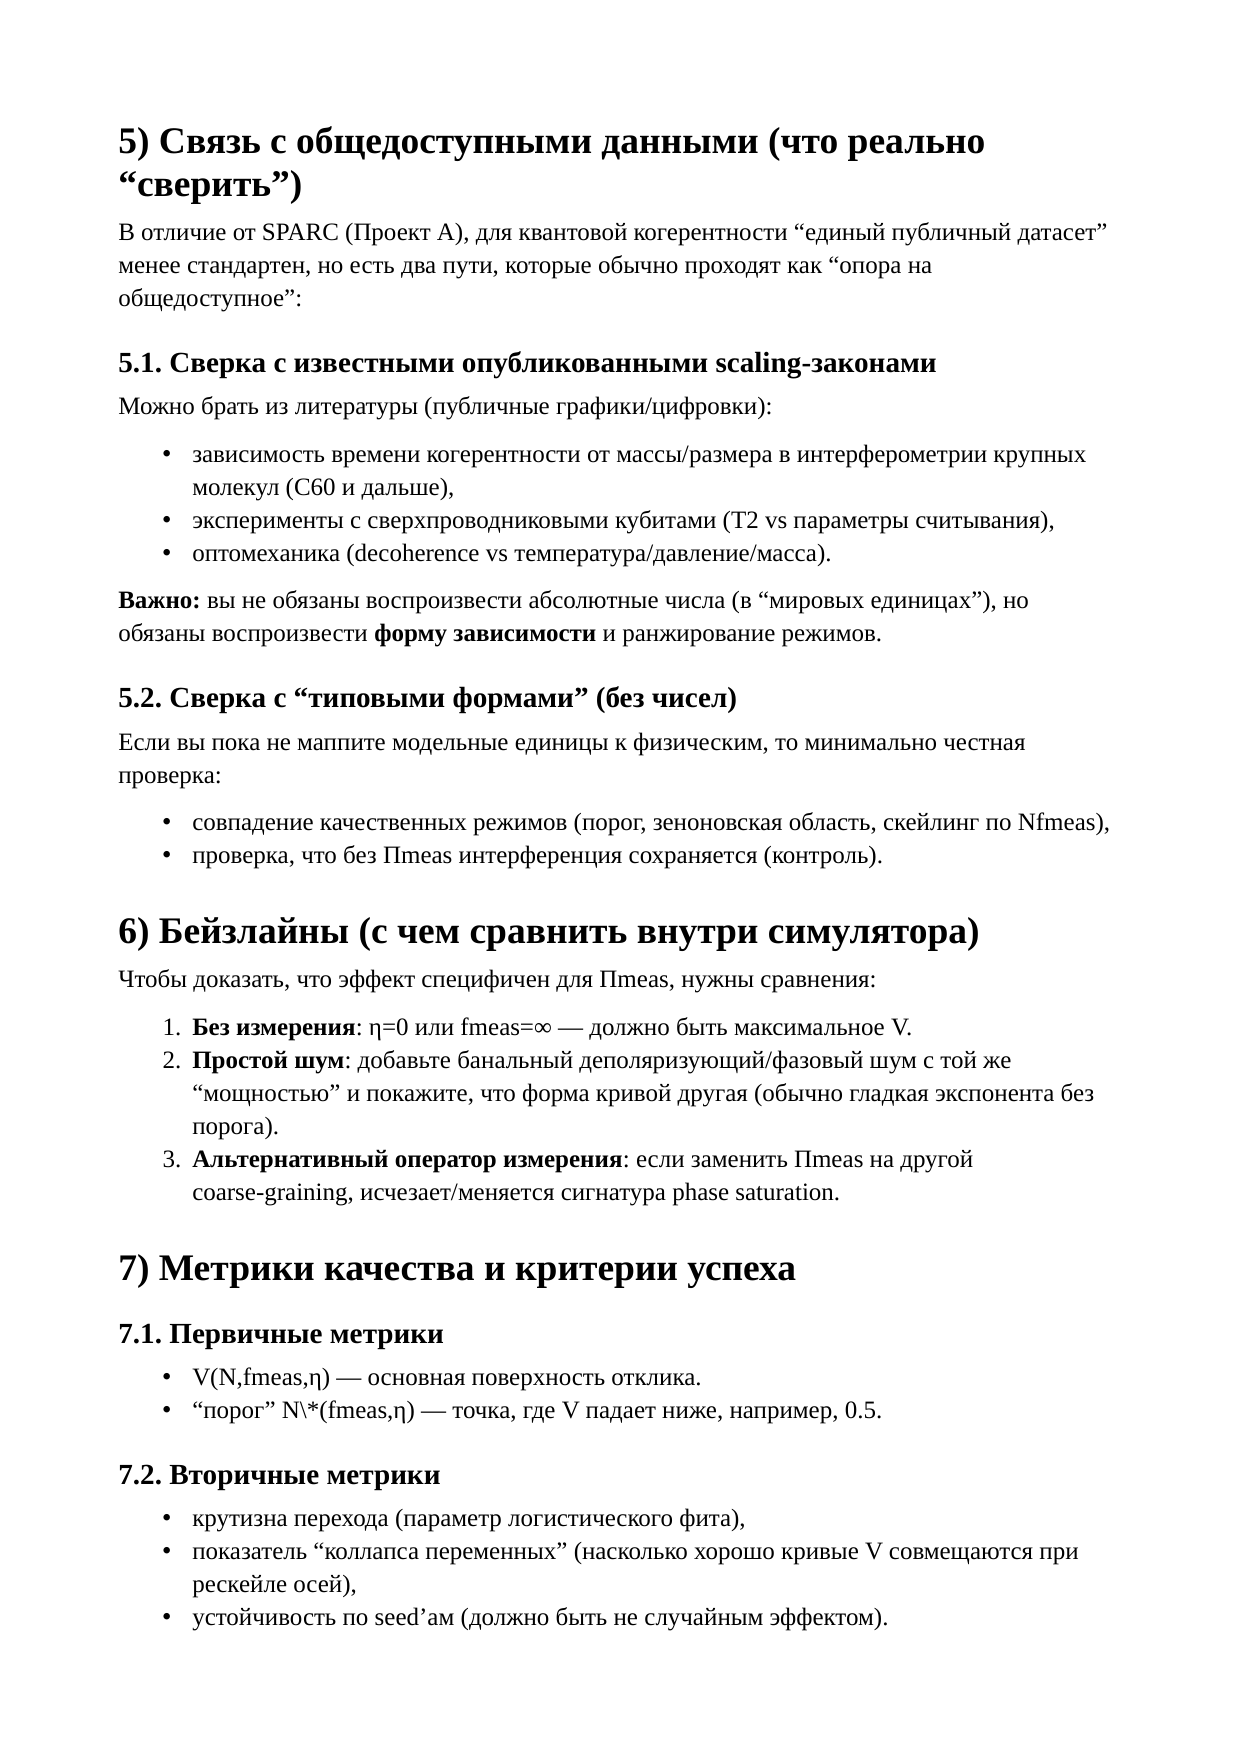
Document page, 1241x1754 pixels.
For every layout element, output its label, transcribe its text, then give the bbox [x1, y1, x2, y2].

subtitle 7) Метрики качества и критерии успеха [118, 1246, 1122, 1289]
list Альтернативный оператор измерения: если заменить Πmeas на другой coarse‑graining, исчезает/меняется сигнатура phase saturation. [162, 1144, 1122, 1206]
list проверка, что без Πmeas интерференция сохраняется (контроль). [162, 840, 1122, 869]
list V(N,fmeas,η) — основная поверхность отклика. [162, 1362, 1122, 1391]
list устойчивость по seed’ам (должно быть не случайным эффектом). [162, 1602, 1122, 1631]
list показатель “коллапса переменных” (насколько хорошо кривые V совмещаются при рескейле осей), [162, 1536, 1122, 1598]
subtitle 7.1. Первичные метрики [118, 1316, 1122, 1349]
list “порог” N\*(fmeas,η) — точка, где V падает ниже, например, 0.5. [162, 1395, 1122, 1423]
list оптомеханика (decoherence vs температура/давление/масса). [162, 538, 1122, 567]
text Чтобы доказать, что эффект специфичен для Πmeas, нужны сравнения: [118, 964, 1122, 993]
subtitle 7.2. Вторичные метрики [118, 1457, 1122, 1491]
list эксперименты с сверхпроводниковыми кубитами (T2 vs параметры считывания), [162, 505, 1122, 533]
text Если вы пока не маппите модельные единицы к физическим, то минимально честная проверка: [118, 727, 1122, 788]
subtitle 6) Бейзлайны (с чем сравнить внутри симулятора) [118, 909, 1122, 952]
list совпадение качественных режимов (порог, зеноновская область, скейлинг по Nfmeas), [162, 807, 1122, 836]
list Простой шум: добавьте банальный деполяризующий/фазовый шум с той же “мощностью” и покажите, что форма кривой другая (обычно гладкая экспонента без порога). [162, 1045, 1122, 1140]
list Без измерения: η=0 или fmeas=∞ — должно быть максимальное V. [162, 1012, 1122, 1041]
subtitle 5.2. Сверка с “типовыми формами” (без чисел) [118, 681, 1122, 714]
subtitle 5) Связь с общедоступными данными (что реально “сверить”) [118, 118, 1122, 204]
text Важно: вы не обязаны воспроизвести абсолютные числа (в “мировых единицах”), но обязаны воспроизвести форму зависимости и ранжирование режимов. [118, 585, 1122, 647]
list зависимость времени когерентности от массы/размера в интерферометрии крупных молекул (C60 и дальше), [162, 439, 1122, 501]
subtitle 5.1. Сверка с известными опубликованными scaling‑законами [118, 345, 1122, 379]
text В отличие от SPARC (Проект A), для квантовой когерентности “единый публичный датасет” менее стандартен, но есть два пути, которые обычно проходят как “опора на общедоступное”: [118, 217, 1122, 312]
text Можно брать из литературы (публичные графики/цифровки): [118, 391, 1122, 420]
list крутизна перехода (параметр логистического фита), [162, 1503, 1122, 1532]
